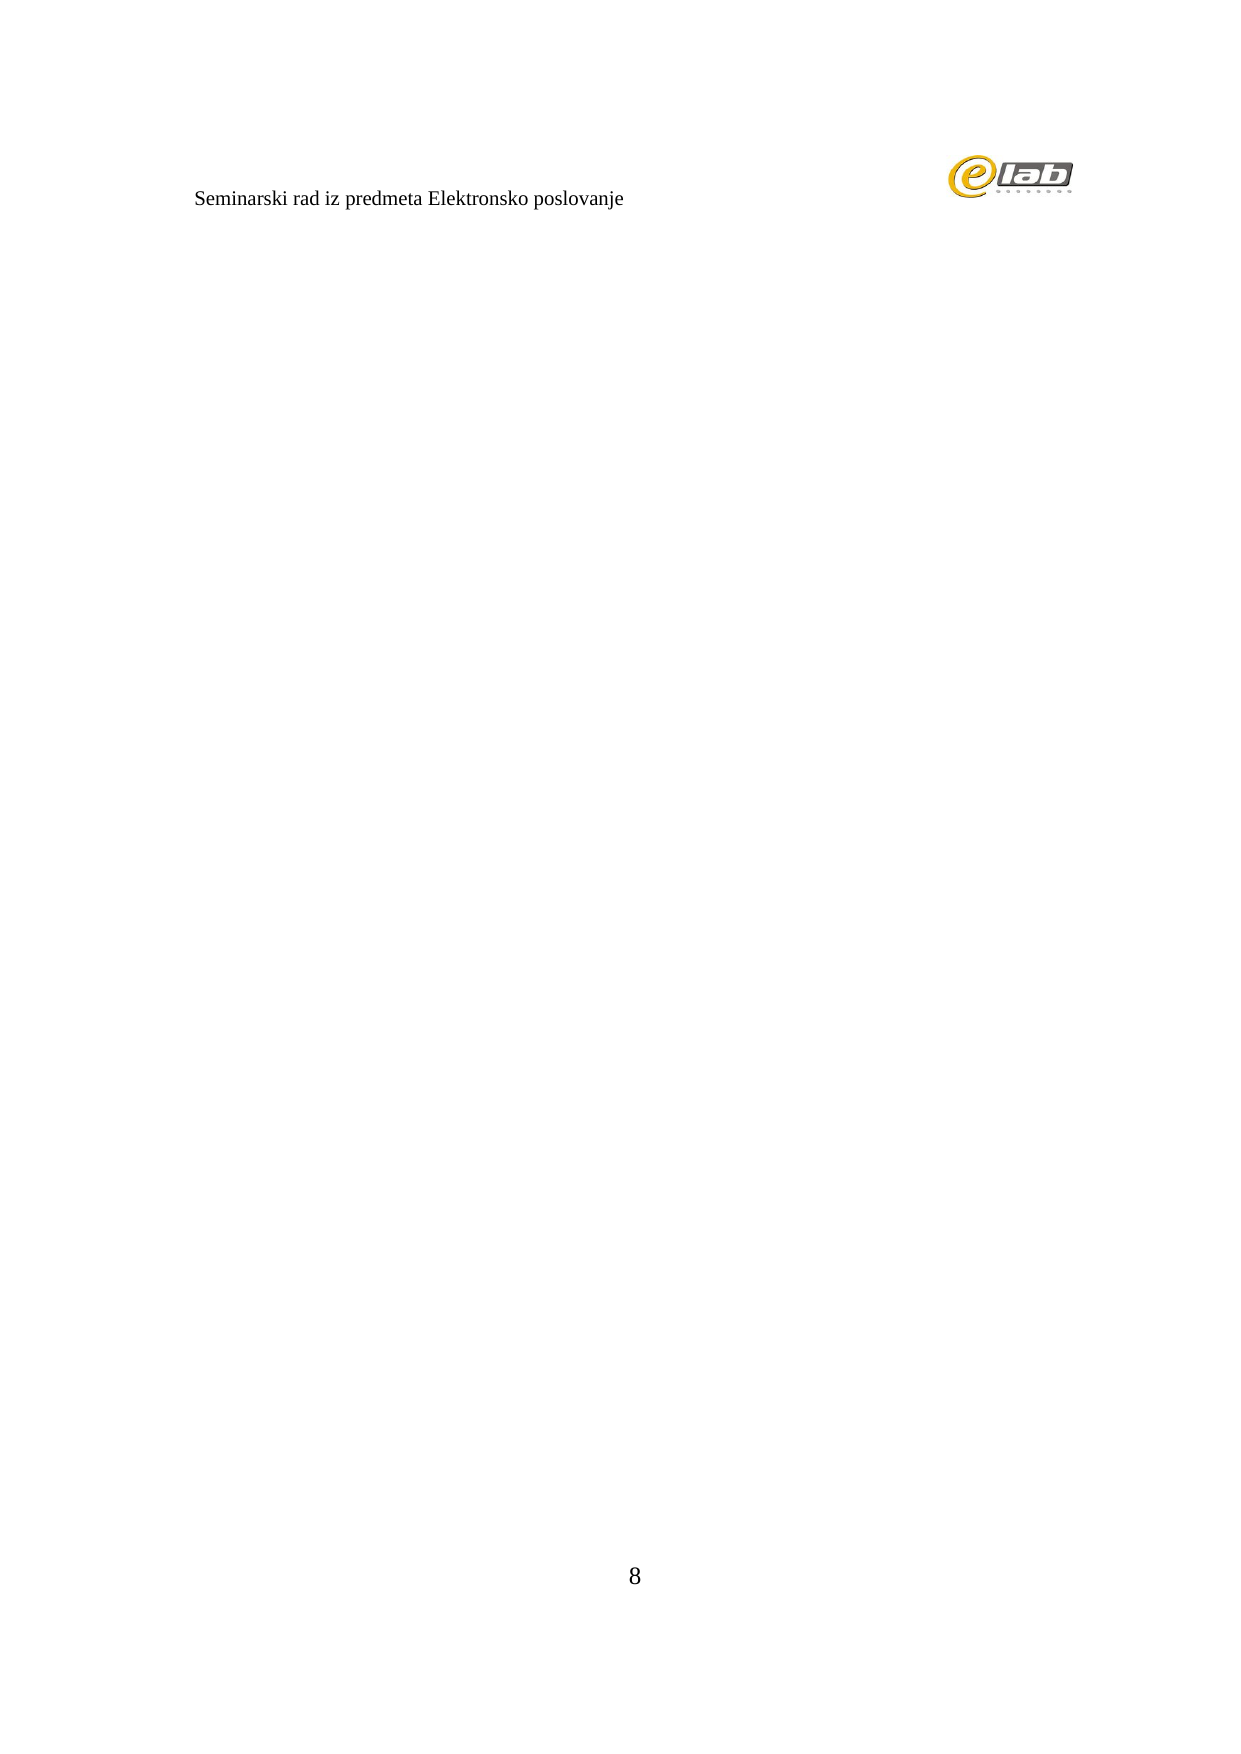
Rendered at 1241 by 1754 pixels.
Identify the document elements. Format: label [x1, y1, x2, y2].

picture [946, 155, 1074, 198]
